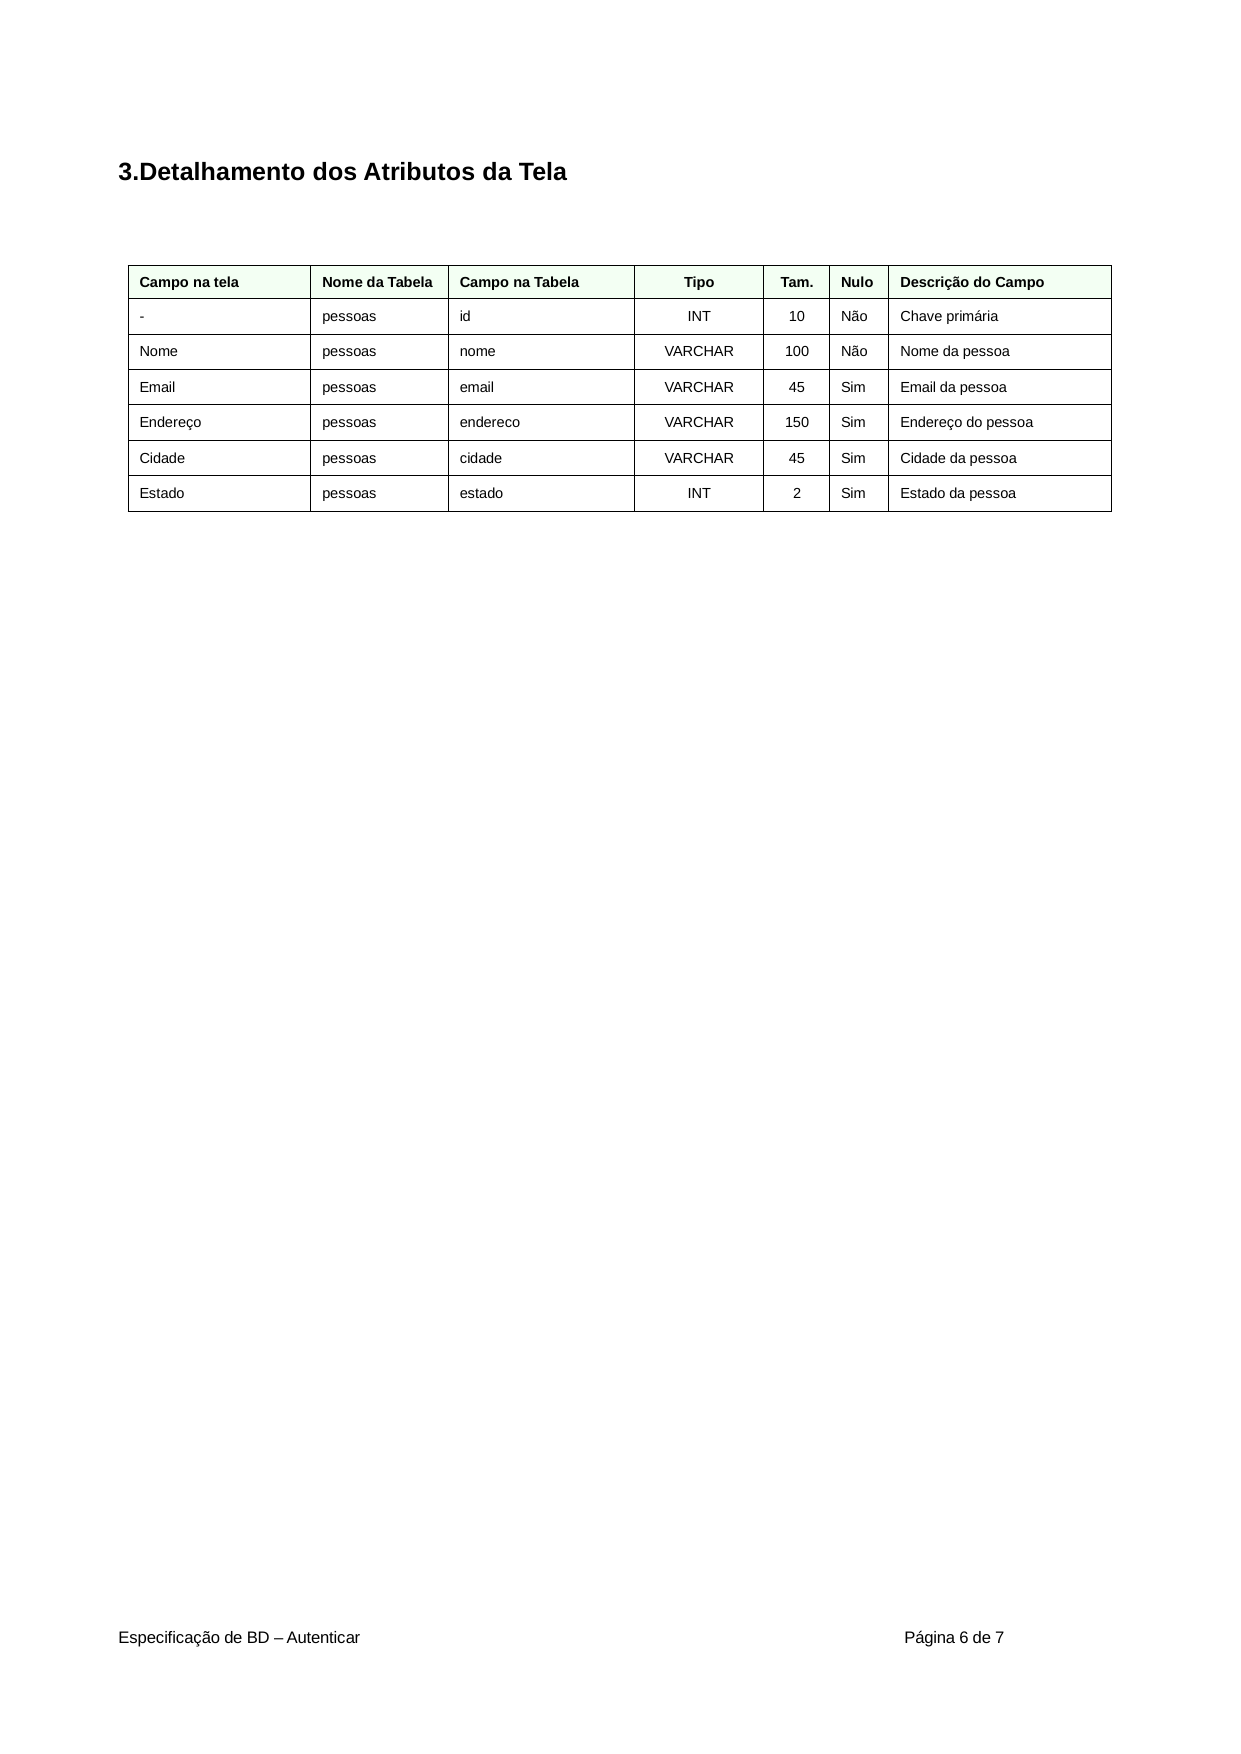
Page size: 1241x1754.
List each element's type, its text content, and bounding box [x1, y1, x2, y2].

table_cell cidade [449, 441, 634, 475]
subtitle Detalhamento dos Atributos da Tela [118, 157, 1122, 186]
table_header Descrição do Campo [889, 266, 1111, 298]
table_cell Não [830, 335, 888, 369]
table_cell pessoas [311, 405, 448, 440]
table_cell pessoas [311, 299, 448, 333]
table_cell estado [449, 476, 634, 511]
table_cell Sim [830, 405, 888, 440]
table_header Campo na Tabela [449, 266, 634, 298]
table_header Nulo [830, 266, 888, 298]
table_cell VARCHAR [635, 370, 763, 404]
table_cell Nome [129, 335, 310, 369]
table_cell 45 [764, 441, 829, 475]
table_cell Email [129, 370, 310, 404]
table_cell VARCHAR [635, 335, 763, 369]
table_cell email [449, 370, 634, 404]
table_cell INT [635, 299, 763, 333]
table_cell VARCHAR [635, 441, 763, 475]
table_cell Endereço do pessoa [889, 405, 1111, 440]
table_cell 45 [764, 370, 829, 404]
table_cell id [449, 299, 634, 333]
table_cell Nome da pessoa [889, 335, 1111, 369]
table_cell endereco [449, 405, 634, 440]
table_cell nome [449, 335, 634, 369]
table_cell pessoas [311, 476, 448, 511]
table_header Nome da Tabela [311, 266, 448, 298]
table_header Tam. [764, 266, 829, 298]
table_cell Não [830, 299, 888, 333]
table_header Tipo [635, 266, 763, 298]
table_cell Chave primária [889, 299, 1111, 333]
table_cell 2 [764, 476, 829, 511]
table_cell Cidade [129, 441, 310, 475]
table_cell Sim [830, 476, 888, 511]
table_cell Cidade da pessoa [889, 441, 1111, 475]
table_cell INT [635, 476, 763, 511]
table_cell Estado [129, 476, 310, 511]
table_cell 150 [764, 405, 829, 440]
table_cell pessoas [311, 335, 448, 369]
table_cell Estado da pessoa [889, 476, 1111, 511]
table_cell - [129, 299, 310, 333]
table_cell pessoas [311, 441, 448, 475]
table_cell Endereço [129, 405, 310, 440]
table_cell Email da pessoa [889, 370, 1111, 404]
table_cell Sim [830, 441, 888, 475]
table_cell 10 [764, 299, 829, 333]
table_cell Sim [830, 370, 888, 404]
table_cell VARCHAR [635, 405, 763, 440]
table_cell 100 [764, 335, 829, 369]
table_header Campo na tela [129, 266, 310, 298]
table_cell pessoas [311, 370, 448, 404]
